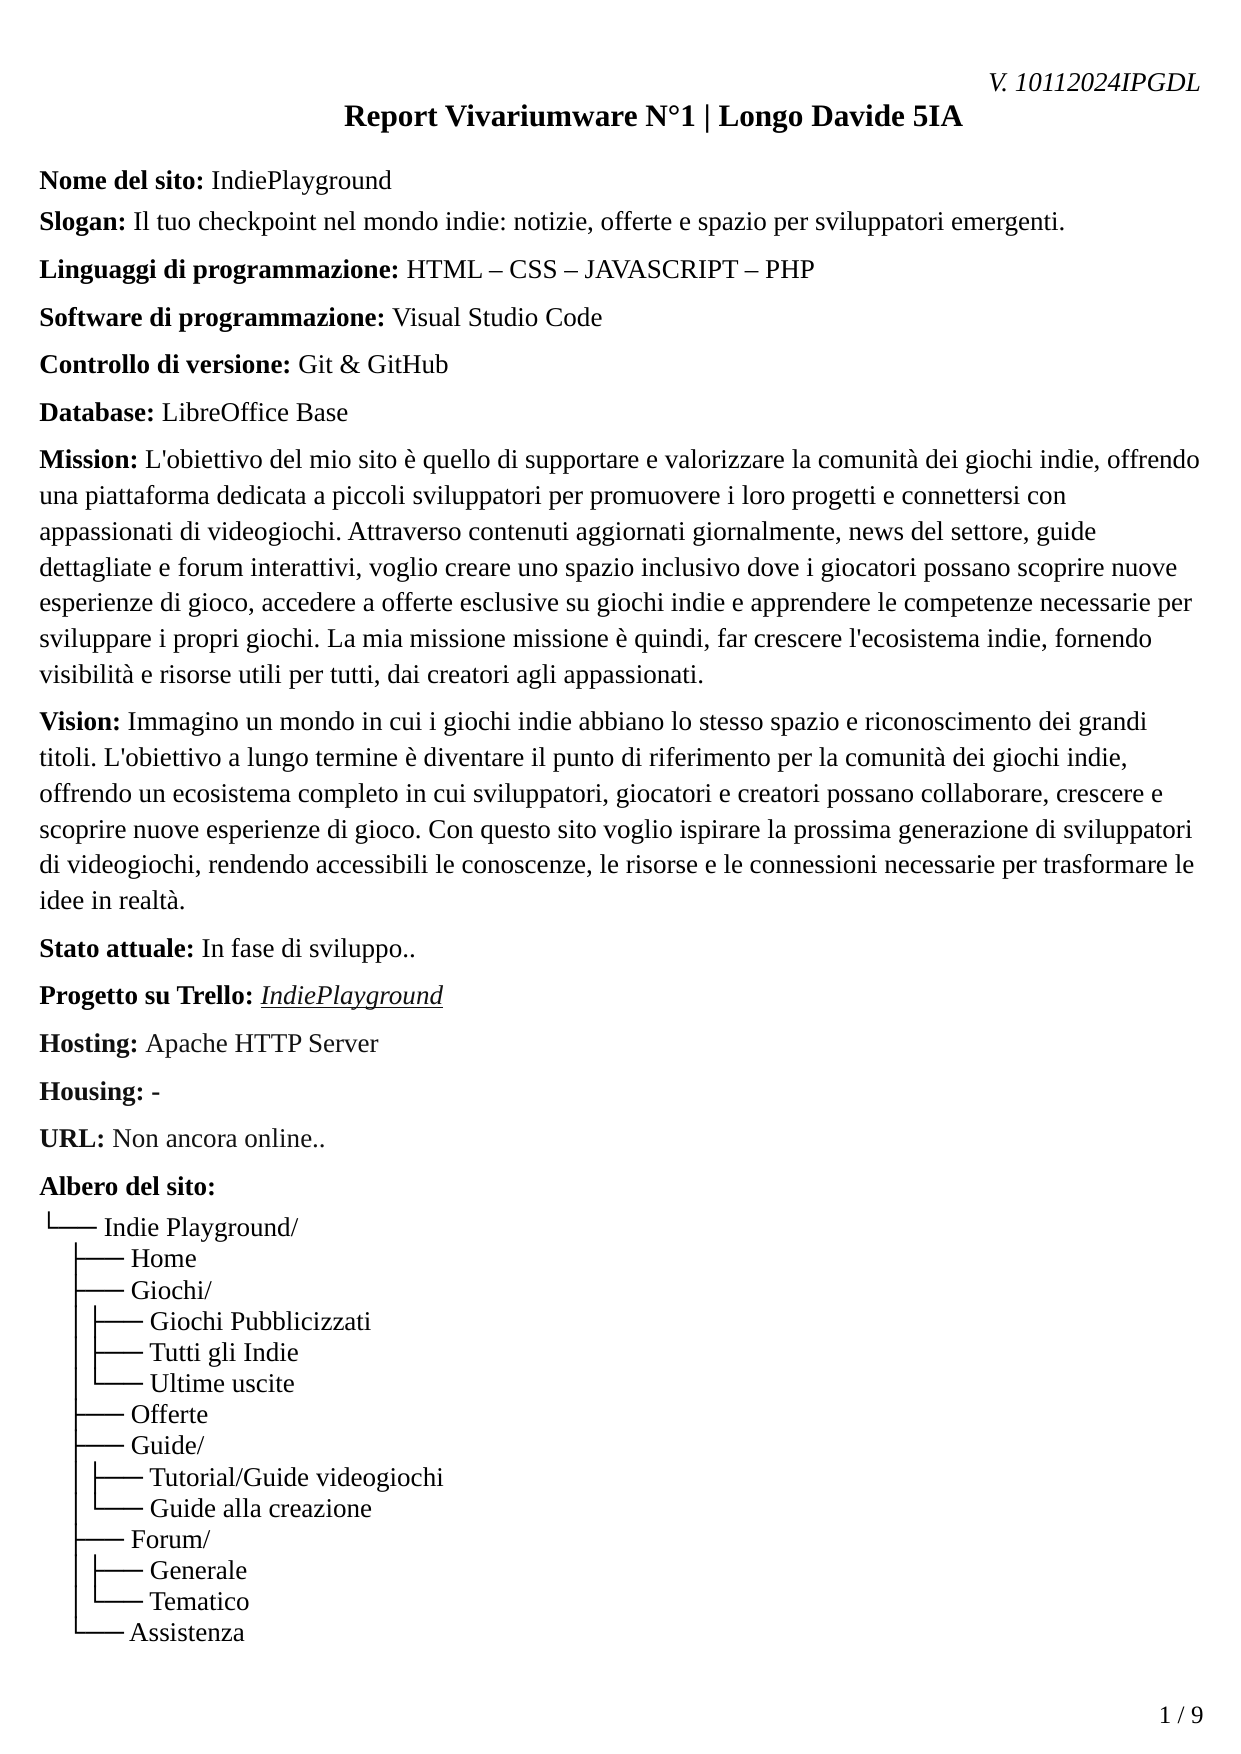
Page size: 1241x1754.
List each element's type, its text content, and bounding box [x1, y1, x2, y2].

text Slogan: Il tuo checkpoint nel mondo indie: notizie, offerte e spazio per sviluppatori emergenti. [39, 206, 1203, 237]
text Albero del sito: [39, 1170, 1203, 1201]
text ├── Guide/ [39, 1429, 75, 1461]
text Database: LibreOffice Base [39, 396, 1203, 427]
text ├── Forum/ [77, 1523, 1203, 1554]
text │├── Tutorial/Guide videogiochi [39, 1461, 75, 1492]
text Mission: L'obiettivo del mio sito è quello di supportare e valorizzare la comunità dei giochi indie, offrendo una piattaforma dedicata a piccoli sviluppatori per promuovere i loro progetti e connettersi con appassionati di videogiochi. Attraverso contenuti aggiornati giornalmente, news del settore, guide dettagliate e forum interattivi, voglio creare uno spazio inclusivo dove i giocatori possano scoprire nuove esperienze di gioco, accedere a offerte esclusive su giochi indie e apprendere le competenze necessarie per sviluppare i propri giochi. La mia missione missione è quindi, far crescere l'ecosistema indie, fornendo visibilità e risorse utili per tutti, dai creatori agli appassionati. [39, 443, 1203, 689]
text │└── Tematico [39, 1585, 75, 1616]
text ├── Home [39, 1243, 75, 1274]
text │└── Ultime uscite [77, 1367, 1203, 1398]
text ├── Guide/ [77, 1429, 1203, 1461]
text │├── Giochi Pubblicizzati [96, 1305, 1203, 1336]
text Vision: Immagino un mondo in cui i giochi indie abbiano lo stesso spazio e riconoscimento dei grandi titoli. L'obiettivo a lungo termine è diventare il punto di riferimento per la comunità dei giochi indie, offrendo un ecosistema completo in cui sviluppatori, giocatori e creatori possano collaborare, crescere e scoprire nuove esperienze di gioco. Con questo sito voglio ispirare la prossima generazione di sviluppatori di videogiochi, rendendo accessibili le conoscenze, le risorse e le connessioni necessarie per trasformare le idee in realtà. [39, 706, 1203, 915]
text URL: Non ancora online.. [39, 1122, 1203, 1153]
text Nome del sito: IndiePlayground [39, 164, 1203, 195]
text └── Assistenza [39, 1616, 1203, 1647]
text ├── Giochi/ [39, 1274, 75, 1305]
text ├── Forum/ [39, 1523, 75, 1554]
text │└── Tematico [77, 1585, 1203, 1616]
text │├── Tutorial/Guide videogiochi [96, 1461, 1203, 1492]
text Controllo di versione: Git & GitHub [39, 348, 1203, 379]
text ├── Giochi/ [77, 1274, 1203, 1305]
text │├── Giochi Pubblicizzati [39, 1305, 75, 1336]
text │└── Guide alla creazione [77, 1492, 1203, 1523]
text Software di programmazione: Visual Studio Code [39, 301, 1203, 332]
text Hosting: Apache HTTP Server [39, 1027, 1203, 1058]
text │└── Guide alla creazione [39, 1492, 75, 1523]
text V. 10112024IPGDL [39, 66, 1203, 97]
text │├── Generale [77, 1554, 94, 1585]
text └── Indie Playground/ [39, 1211, 1203, 1243]
text Housing: - [39, 1074, 1203, 1106]
text │├── Tutti gli Indie [39, 1336, 75, 1367]
text ├── Home [77, 1243, 1203, 1274]
text Stato attuale: In fase di sviluppo.. [39, 932, 1203, 963]
text │├── Generale [96, 1554, 1203, 1585]
text │├── Tutti gli Indie [96, 1336, 1203, 1367]
text Linguaggi di programmazione: HTML – CSS – JAVASCRIPT – PHP [39, 253, 1203, 284]
text │└── Ultime uscite [39, 1367, 75, 1398]
text Report Vivariumware N°1 | Longo Davide 5IA [39, 97, 1240, 133]
text ├── Offerte [39, 1398, 75, 1429]
text │├── Giochi Pubblicizzati [77, 1305, 94, 1336]
text Progetto su Trello: IndiePlayground [39, 979, 1203, 1011]
text │├── Generale [39, 1554, 75, 1585]
text ├── Offerte [77, 1398, 1203, 1429]
text │├── Tutti gli Indie [77, 1336, 94, 1367]
